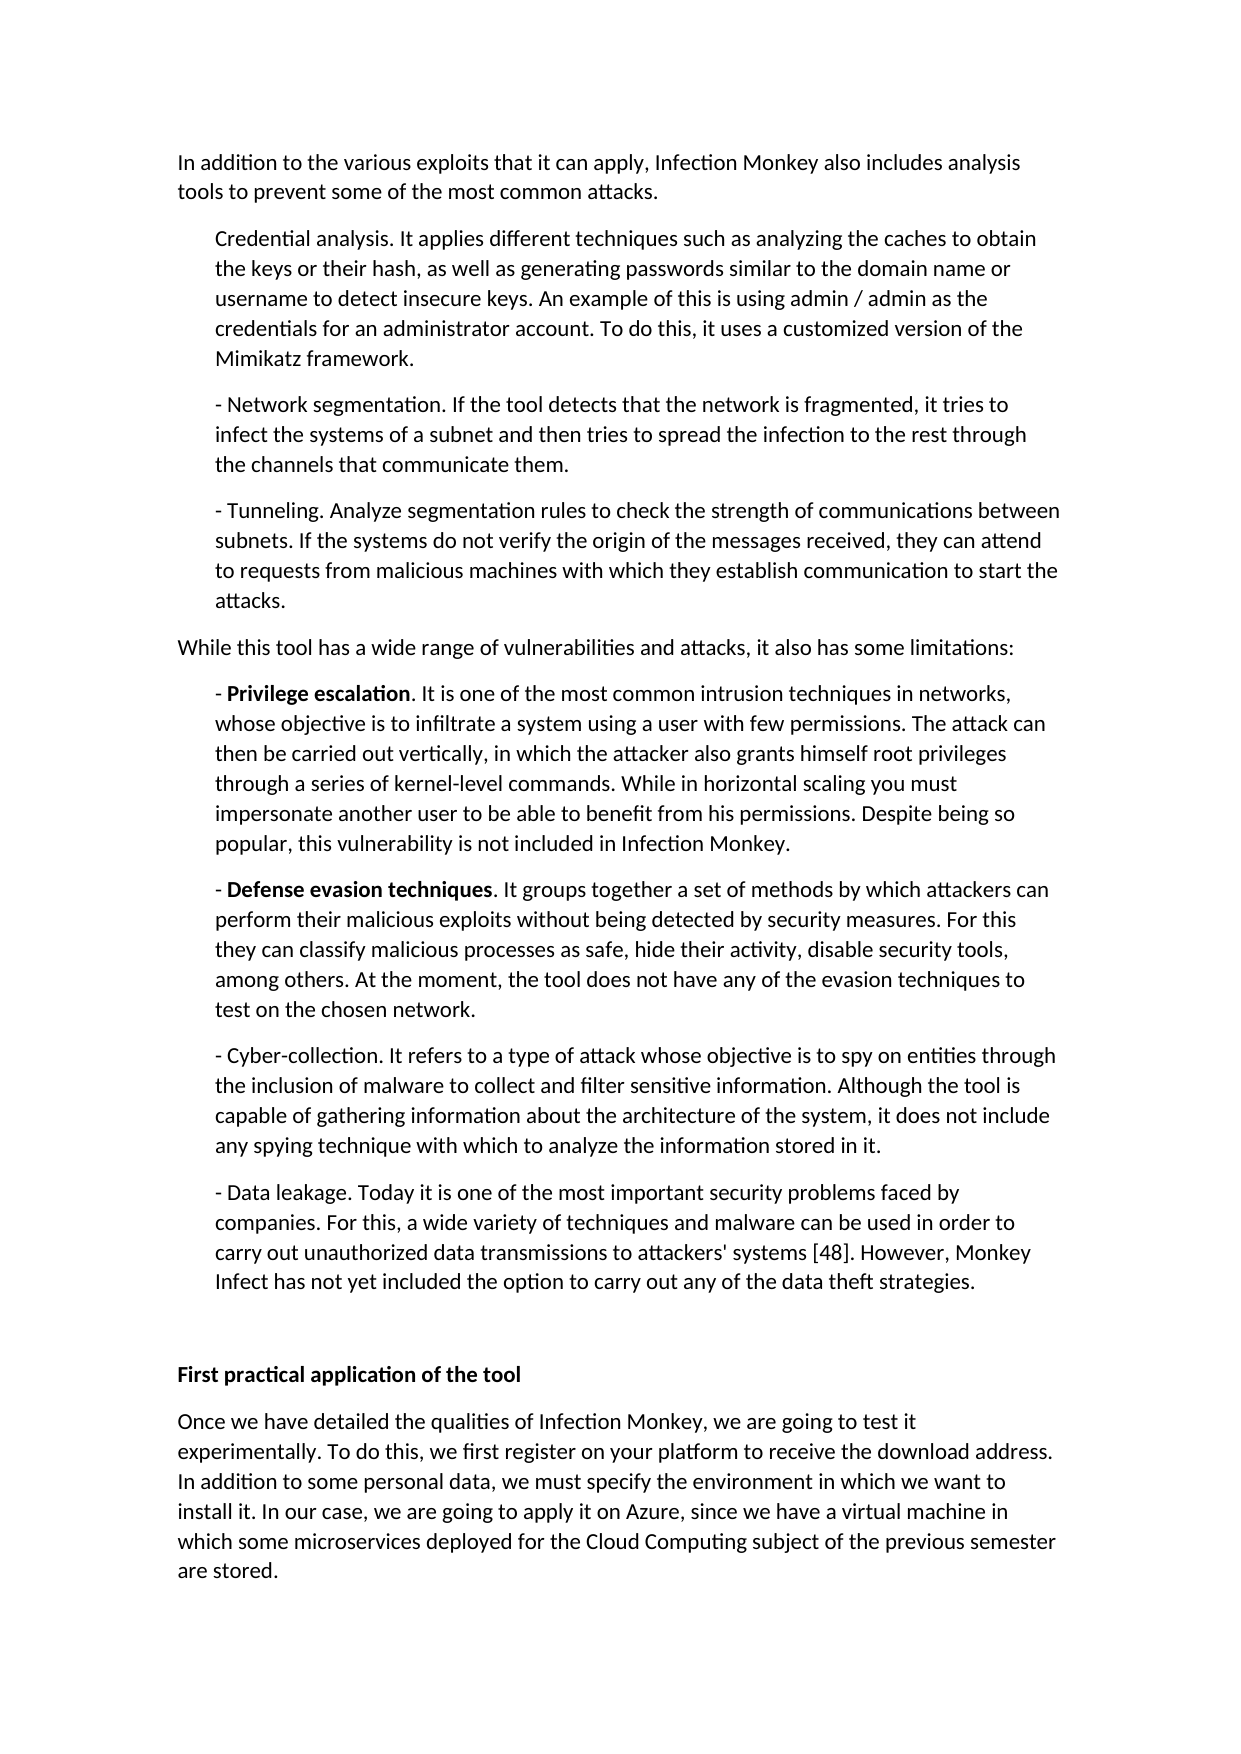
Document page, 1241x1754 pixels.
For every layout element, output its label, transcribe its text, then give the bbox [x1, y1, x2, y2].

list - Defense evasion techniques. It groups together a set of methods by which attackers can perform their malicious exploits without being detected by security measures. For this they can classify malicious processes as safe, hide their activity, disable security tools, among others. At the moment, the tool does not have any of the evasion techniques to test on the chosen network. [215, 875, 1063, 1023]
list - Network segmentation. If the tool detects that the network is fragmented, it tries to infect the systems of a subnet and then tries to spread the infection to the rest through the channels that communicate them. [215, 390, 1063, 478]
list - Cyber-collection. It refers to a type of attack whose objective is to spy on entities through the inclusion of malware to collect and filter sensitive information. Although the tool is capable of gathering information about the architecture of the system, it does not include any spying technique with which to analyze the information stored in it. [215, 1042, 1063, 1159]
list Credential analysis. It applies different techniques such as analyzing the caches to obtain the keys or their hash, as well as generating passwords similar to the domain name or username to detect insecure keys. An example of this is using admin / admin as the credentials for an administrator account. To do this, it uses a customized version of the Mimikatz framework. [215, 224, 1063, 372]
text Once we have detailed the qualities of Infection Monkey, we are going to test it experimentally. To do this, we first register on your platform to receive the download address. In addition to some personal data, we must specify the environment in which we want to install it. In our case, we are going to apply it on Azure, since we have a virtual machine in which some microservices deployed for the Cloud Computing subject of the previous semester are stored. [177, 1407, 1063, 1585]
text In addition to the various exploits that it can apply, Infection Monkey also includes analysis tools to prevent some of the most common attacks. [177, 148, 1063, 206]
list - Tunneling. Analyze segmentation rules to check the strength of communications between subnets. If the systems do not verify the origin of the messages received, they can attend to requests from malicious machines with which they establish communication to start the attacks. [215, 497, 1063, 614]
list - Privilege escalation. It is one of the most common intrusion techniques in networks, whose objective is to infiltrate a system using a user with few permissions. The attack can then be carried out vertically, in which the attacker also grants himself root privileges through a series of kernel-level commands. While in horizontal scaling you must impersonate another user to be able to benefit from his permissions. Despite being so popular, this vulnerability is not included in Infection Monkey. [215, 679, 1063, 857]
text First practical application of the tool [177, 1361, 1063, 1389]
text While this tool has a wide range of vulnerabilities and attacks, it also has some limitations: [177, 633, 1063, 661]
list - Data leakage. Today it is one of the most important security problems faced by companies. For this, a wide variety of techniques and malware can be used in order to carry out unauthorized data transmissions to attackers' systems [48]. However, Monkey Infect has not yet included the option to carry out any of the data theft strategies. [215, 1178, 1063, 1296]
